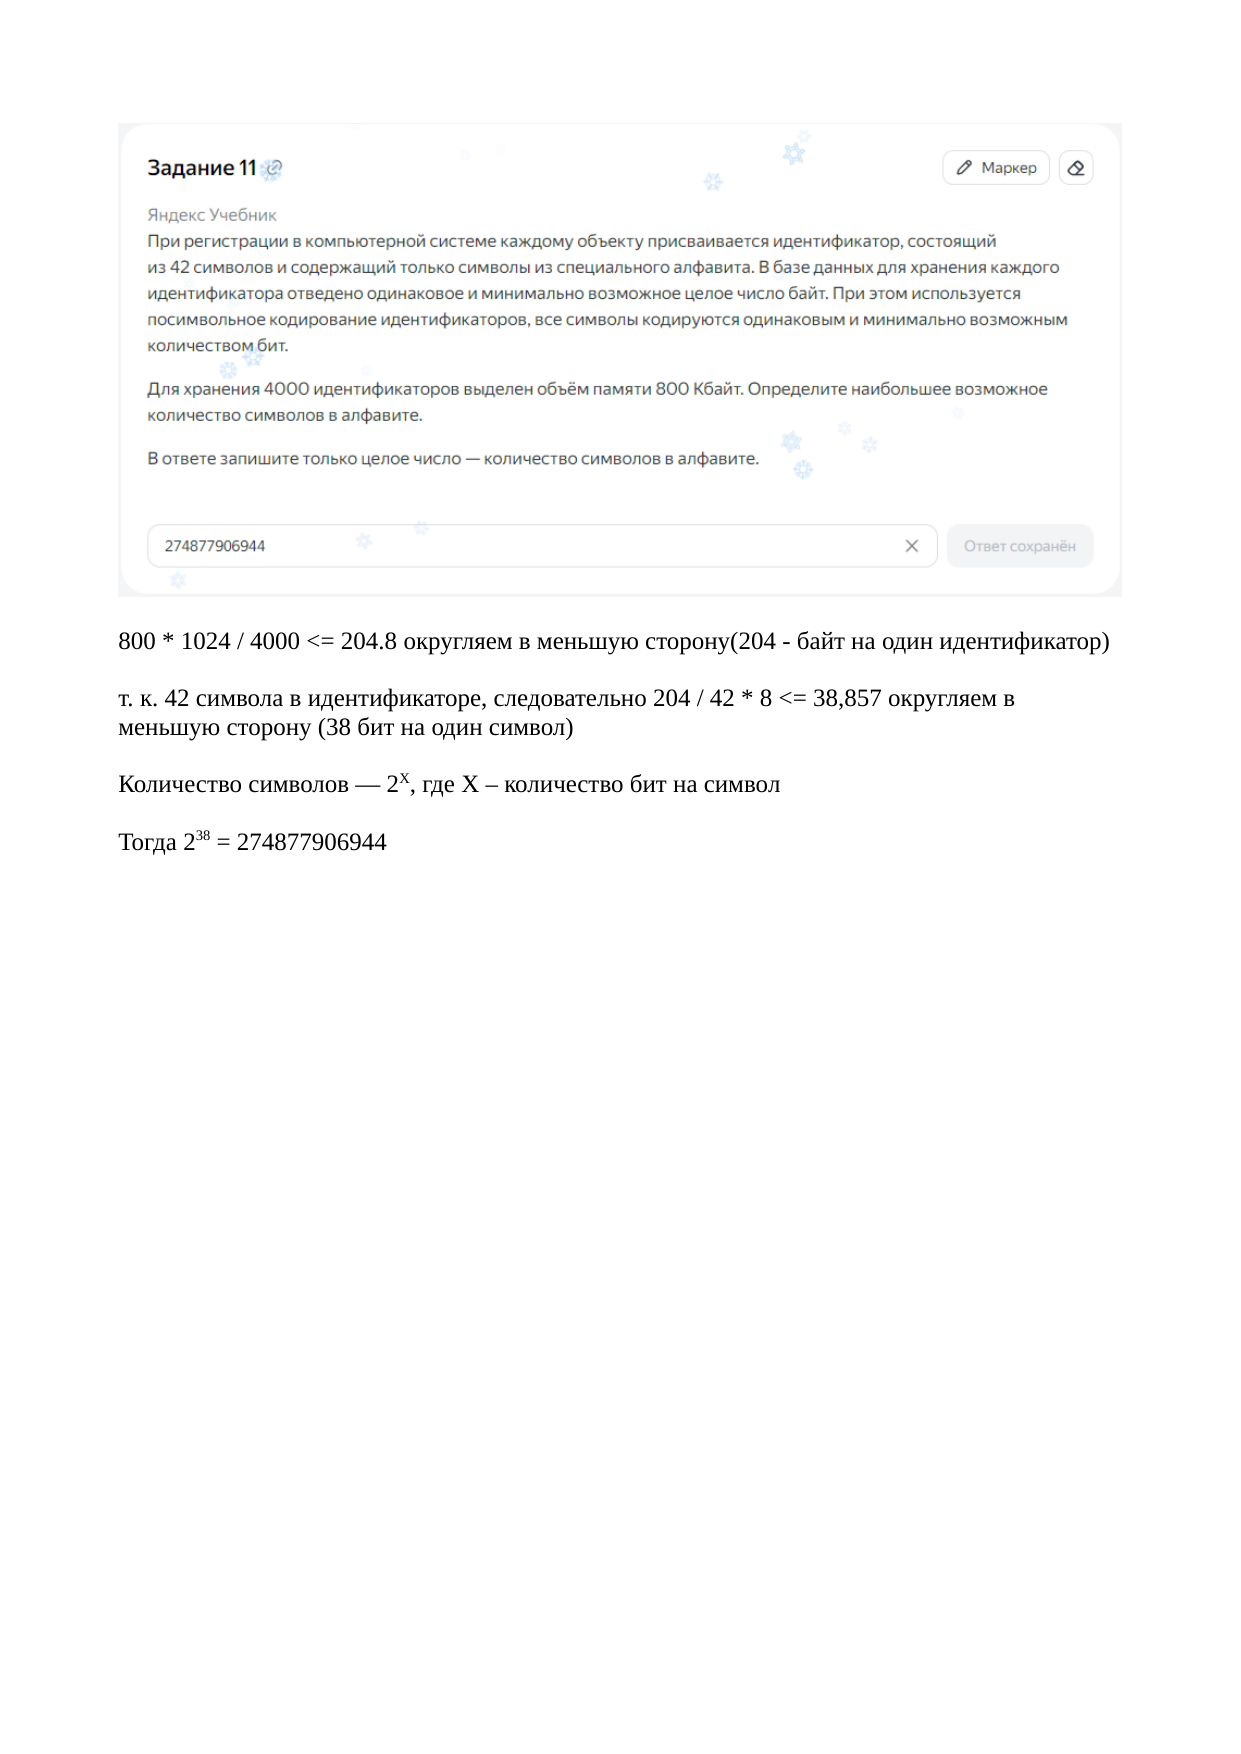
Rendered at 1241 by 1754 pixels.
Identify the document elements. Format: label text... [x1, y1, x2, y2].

text 800 * 1024 / 4000 <= 204.8 округляем в меньшую сторону(204 - байт на один идентификатор) [118, 626, 1122, 654]
text т. к. 42 символа в идентификаторе, следовательно 204 / 42 * 8 <= 38,857 округляем в меньшую сторону (38 бит на один символ) [118, 683, 1122, 741]
text Тогда 238 = 274877906944 [118, 827, 1122, 856]
text Количество символов — 2X, где X – количество бит на символ [118, 769, 1122, 798]
picture [118, 123, 1123, 597]
